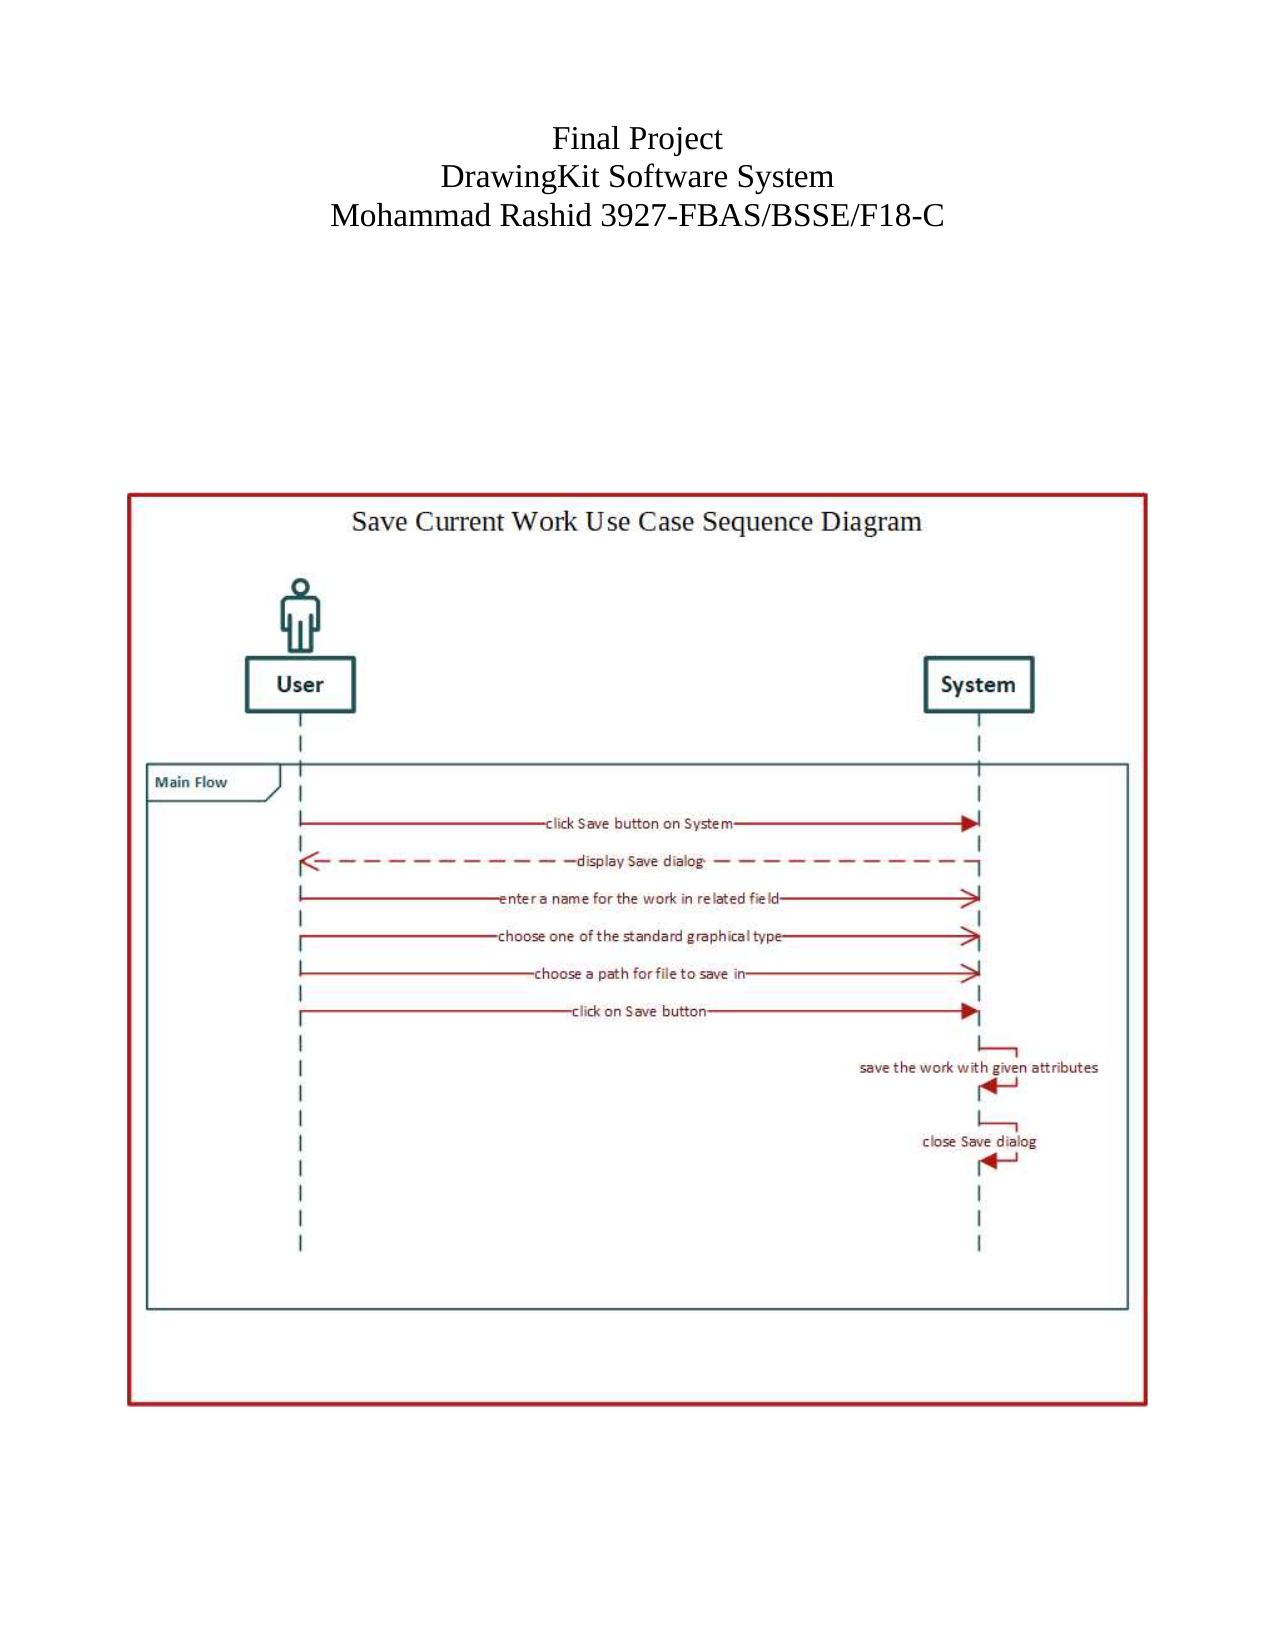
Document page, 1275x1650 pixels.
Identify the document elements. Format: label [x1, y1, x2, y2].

picture [126, 492, 1149, 1407]
